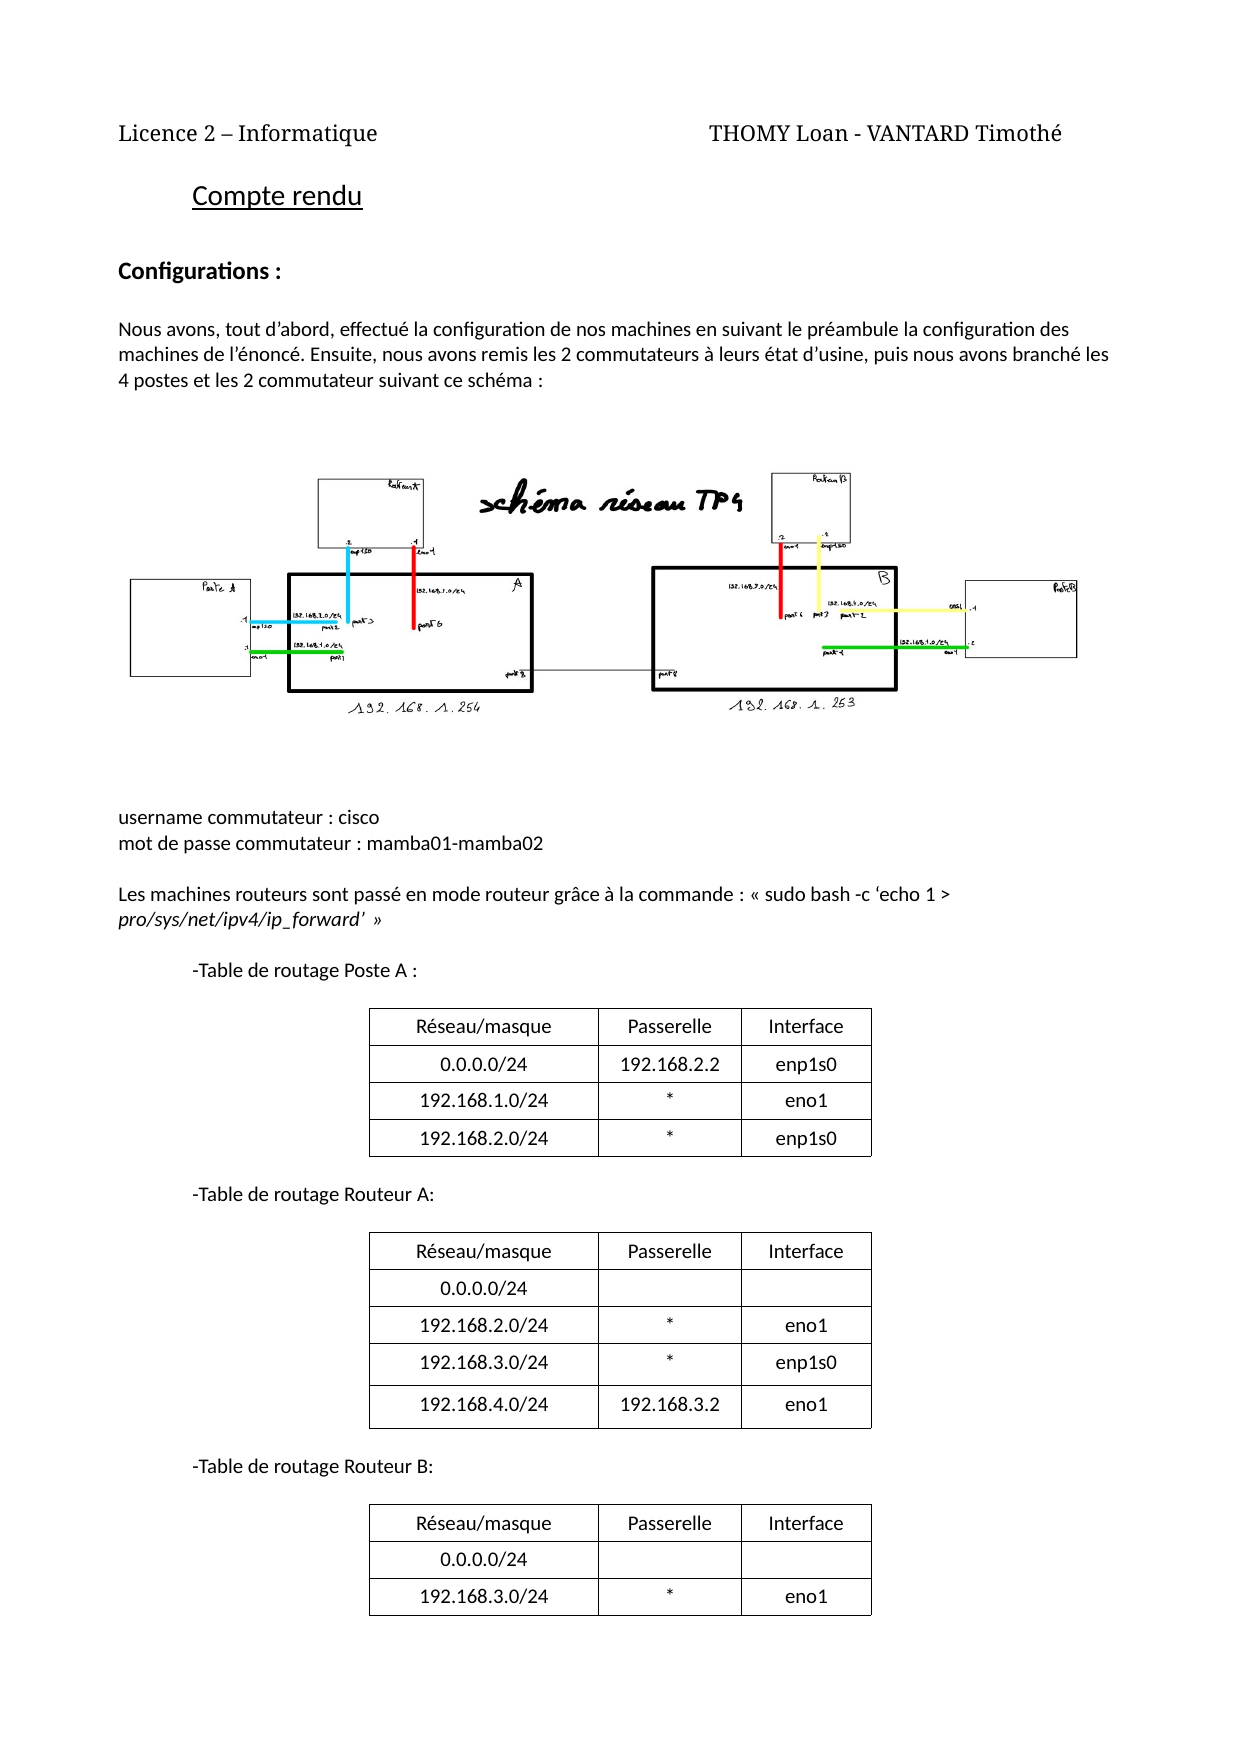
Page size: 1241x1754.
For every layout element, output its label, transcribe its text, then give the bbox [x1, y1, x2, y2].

table_cell 192.168.2.0/24 [370, 1120, 598, 1156]
table_header Interface [742, 1505, 871, 1541]
table_cell * [599, 1083, 741, 1119]
table_cell [599, 1542, 741, 1578]
table_cell 0.0.0.0/24 [370, 1046, 598, 1082]
table_header Réseau/masque [370, 1505, 598, 1541]
table_cell eno1 [742, 1083, 871, 1119]
table_header Passerelle [599, 1505, 741, 1541]
table_cell 192.168.3.2 [599, 1386, 741, 1427]
table_cell * [599, 1120, 741, 1156]
text Les machines routeurs sont passé en mode routeur grâce à la commande : « sudo bash -c ‘echo 1 > pro/sys/net/ipv4/ip_forward’ » [118, 881, 1122, 932]
table_header Réseau/masque [370, 1009, 598, 1045]
text Nous avons, tout d’abord, effectué la configuration de nos machines en suivant le préambule la configuration des machines de l’énoncé. Ensuite, nous avons remis les 2 commutateurs à leurs état d’usine, puis nous avons branché les 4 postes et les 2 commutateur suivant ce schéma : [118, 316, 1122, 392]
table_cell eno1 [742, 1307, 871, 1343]
table_cell [599, 1270, 741, 1306]
table_cell enp1s0 [742, 1344, 871, 1385]
table_header Interface [742, 1009, 871, 1045]
table_header Passerelle [599, 1009, 741, 1045]
table_cell eno1 [742, 1386, 871, 1427]
table_cell 0.0.0.0/24 [370, 1270, 598, 1306]
text -Table de routage Poste A : [118, 957, 1122, 982]
table_cell * [599, 1307, 741, 1343]
table_cell 192.168.1.0/24 [370, 1083, 598, 1119]
table_header Interface [742, 1233, 871, 1269]
text -Table de routage Routeur A: [118, 1181, 1122, 1207]
table_cell [742, 1542, 871, 1578]
table_cell 192.168.3.0/24 [370, 1579, 598, 1615]
table_cell 0.0.0.0/24 [370, 1542, 598, 1578]
table_cell * [599, 1579, 741, 1615]
table_cell 192.168.3.0/24 [370, 1344, 598, 1385]
picture [118, 416, 1123, 780]
table_cell [742, 1270, 871, 1306]
text -Table de routage Routeur B: [118, 1453, 1122, 1478]
table_header Réseau/masque [370, 1233, 598, 1269]
text Configurations : [118, 255, 1122, 286]
text Compte rendu [118, 177, 1122, 213]
table_cell 192.168.2.2 [599, 1046, 741, 1082]
table_cell enp1s0 [742, 1046, 871, 1082]
table_cell 192.168.4.0/24 [370, 1386, 598, 1427]
text mot de passe commutateur : mamba01-mamba02 [118, 830, 1122, 855]
table_cell * [599, 1344, 741, 1385]
text username commutateur : cisco [118, 804, 1122, 830]
table_cell eno1 [742, 1579, 871, 1615]
table_header Passerelle [599, 1233, 741, 1269]
table_cell enp1s0 [742, 1120, 871, 1156]
table_cell 192.168.2.0/24 [370, 1307, 598, 1343]
